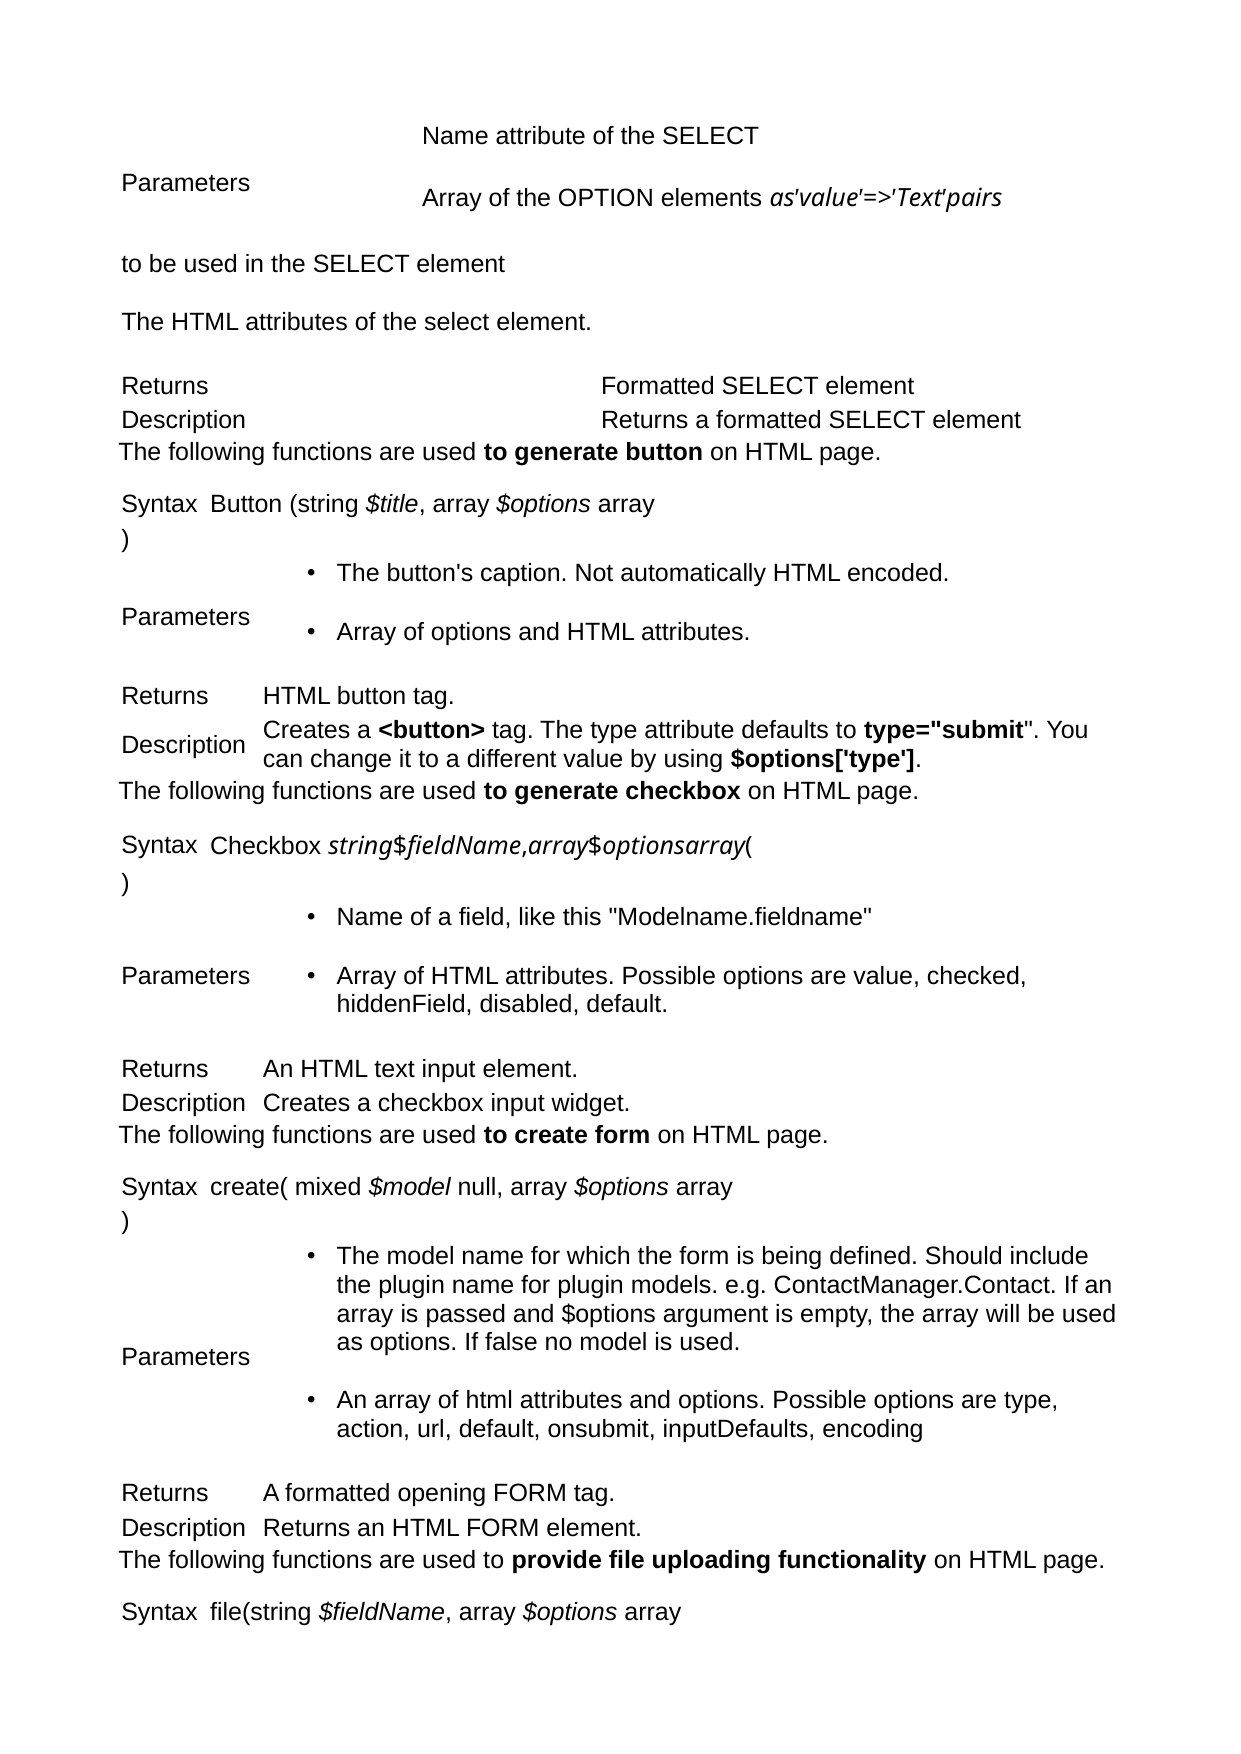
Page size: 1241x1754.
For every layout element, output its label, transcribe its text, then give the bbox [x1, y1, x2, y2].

table_header Syntax [118, 1594, 207, 1628]
table_header create( mixed $model null, array $options array [207, 1169, 742, 1203]
table_header Button (string $title, array $options array [207, 486, 664, 521]
table_cell Name of a field, like this "Modelname.fieldname" Array of HTML attributes. Possible options are value, checked, hiddenField, disabled, default. [260, 899, 1122, 1051]
table_cell Description [118, 1510, 260, 1545]
table_cell Returns [118, 1051, 260, 1085]
table_cell Returns [118, 1476, 260, 1510]
table_cell Parameters [118, 899, 260, 1051]
table_cell The model name for which the form is being defined. Should include the plugin name for plugin models. e.g. ContactManager.Contact. If an array is passed and $options argument is empty, the array will be used as options. If false no model is used. An array of html attributes and options. Possible options are type, action, url, default, onsubmit, inputDefaults, encoding [260, 1238, 1122, 1476]
text The following functions are used to generate checkbox on HTML page. [118, 776, 1122, 804]
table_header [260, 521, 1122, 555]
table_cell Returns a formatted SELECT element [598, 403, 1032, 437]
table_header ) [118, 521, 260, 555]
table_cell Name attribute of the SELECT Array of the OPTION elements as′value′=>′Text′pairs [419, 118, 1025, 246]
table_cell HTML button tag. [260, 678, 1122, 712]
table_cell Returns [118, 368, 598, 403]
table_cell Returns [118, 678, 260, 712]
table_header [598, 246, 1032, 368]
table_cell Parameters [118, 118, 419, 246]
text The following functions are used to provide file uploading functionality on HTML page. [118, 1545, 1122, 1573]
table_header to be used in the SELECT element The HTML attributes of the select element. [118, 246, 598, 368]
text The following functions are used to generate button on HTML page. [118, 437, 1122, 466]
table_header file(string $fieldName, array $options array [207, 1594, 691, 1628]
table_header [260, 865, 1122, 899]
table_header ) [118, 1204, 260, 1238]
table_cell Creates a checkbox input widget. [260, 1085, 1122, 1120]
table_header ) [118, 865, 260, 899]
table_header Syntax [118, 825, 207, 865]
table_cell Parameters [118, 1238, 260, 1476]
table_cell Returns an HTML FORM element. [260, 1510, 1122, 1545]
table_cell Parameters [118, 555, 260, 678]
table_header Syntax [118, 1169, 207, 1203]
table_cell Description [118, 1085, 260, 1120]
table_cell Creates a <button> tag. The type attribute defaults to type="submit". You can change it to a different value by using $options['type']. [260, 713, 1122, 776]
table_cell Description [118, 713, 260, 776]
table_header Checkbox string$fieldName,array$optionsarray( [207, 825, 772, 865]
table_cell An HTML text input element. [260, 1051, 1122, 1085]
table_header [260, 1204, 1122, 1238]
table_cell A formatted opening FORM tag. [260, 1476, 1122, 1510]
table_header Syntax [118, 486, 207, 521]
text The following functions are used to create form on HTML page. [118, 1120, 1122, 1148]
table_cell Description [118, 403, 598, 437]
table_cell Formatted SELECT element [598, 368, 1032, 403]
table_cell The button's caption. Not automatically HTML encoded. Array of options and HTML attributes. [260, 555, 1122, 678]
